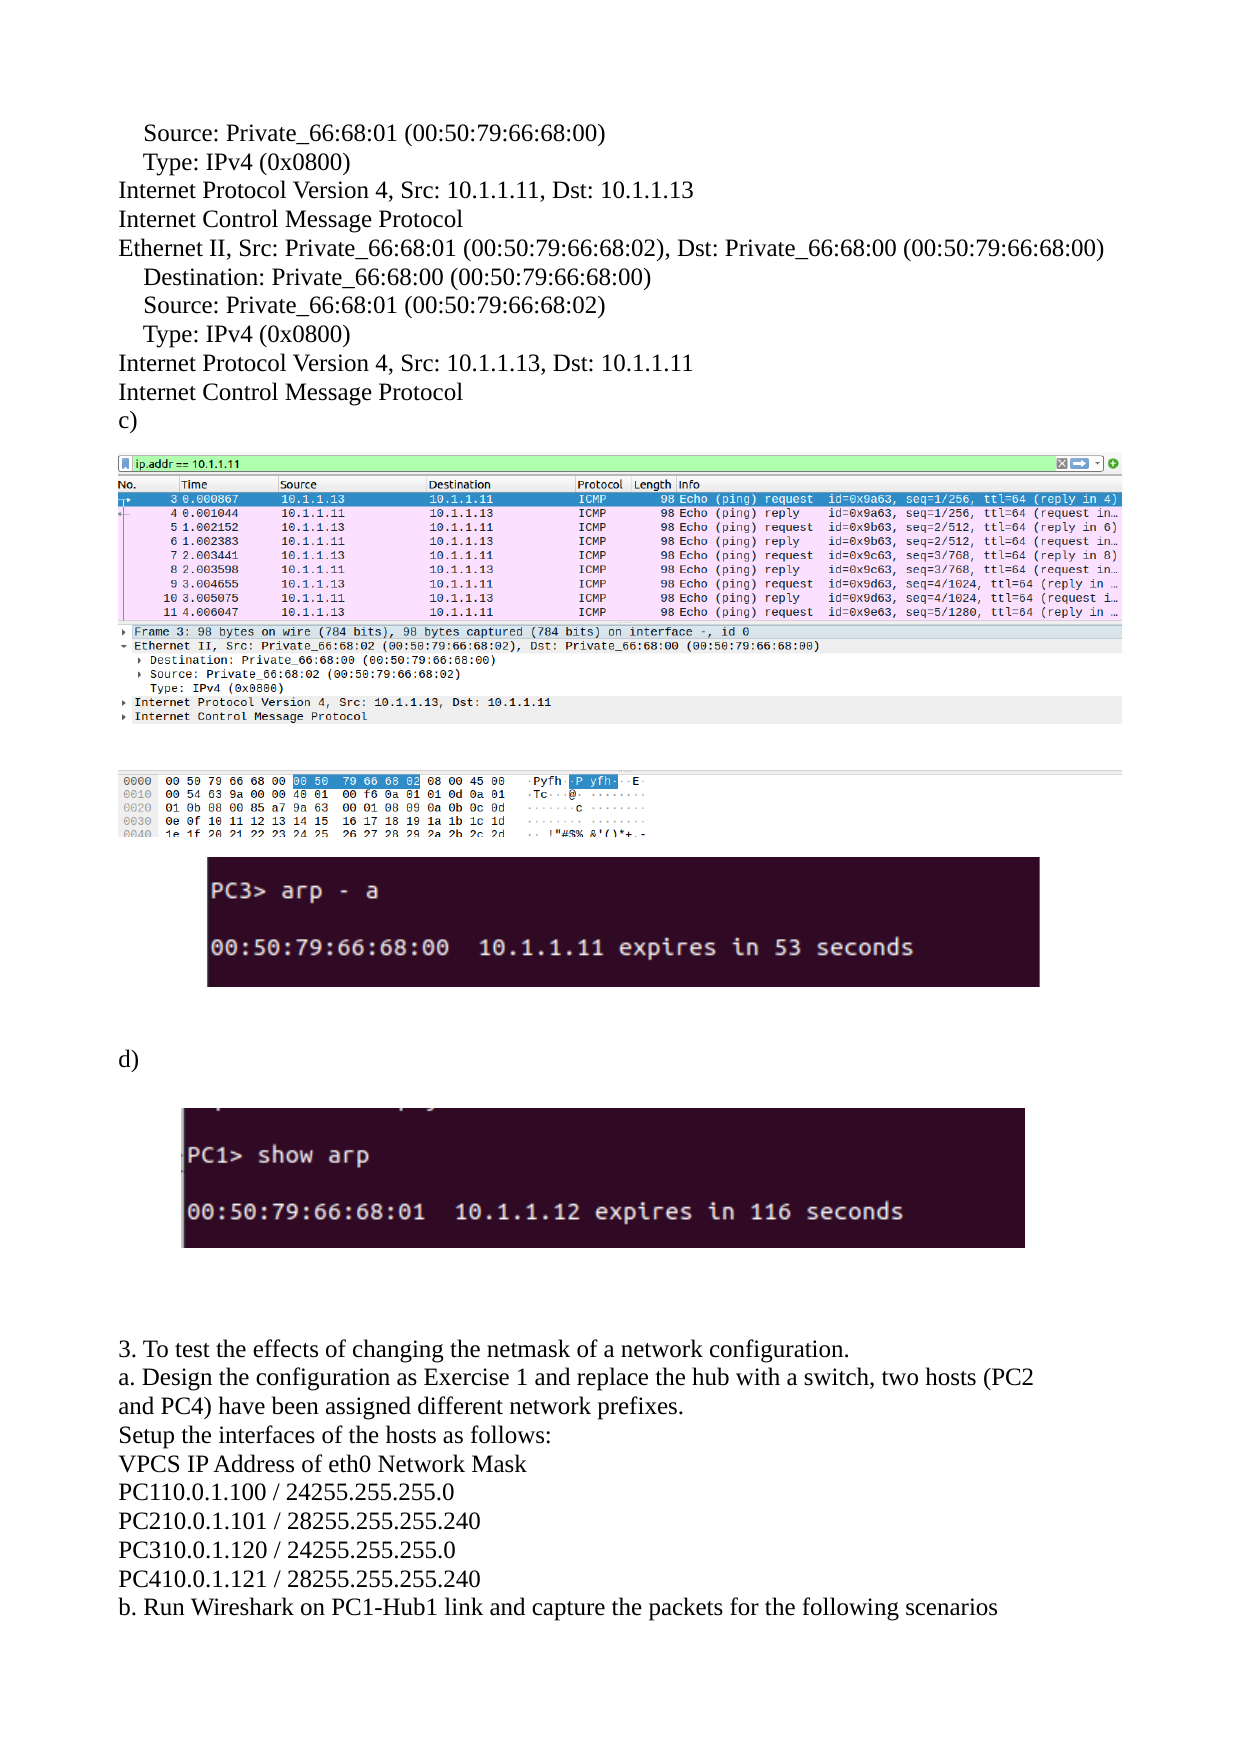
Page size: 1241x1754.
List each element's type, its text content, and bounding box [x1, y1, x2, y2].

text Destination: Private_66:68:00 (00:50:79:66:68:00) [118, 262, 1122, 291]
text Source: Private_66:68:01 (00:50:79:66:68:02) [118, 291, 1122, 319]
text a. Design the configuration as Exercise 1 and replace the hub with a switch, two hosts (PC2 [118, 1362, 1122, 1391]
text and PC4) have been assigned different network prefixes. [118, 1391, 1122, 1420]
picture [181, 1108, 1025, 1248]
text Source: Private_66:68:01 (00:50:79:66:68:00) [118, 118, 1122, 147]
text PC210.0.1.101 / 28255.255.255.240 [118, 1506, 1122, 1535]
text b. Run Wireshark on PC1-Hub1 link and capture the packets for the following scenarios [118, 1592, 1122, 1621]
text PC410.0.1.121 / 28255.255.255.240 [118, 1564, 1122, 1592]
text Internet Protocol Version 4, Src: 10.1.1.11, Dst: 10.1.1.13 [118, 176, 1122, 204]
text Ethernet II, Src: Private_66:68:01 (00:50:79:66:68:02), Dst: Private_66:68:00 (00:50:79:66:68:00) [118, 233, 1122, 262]
text Internet Control Message Protocol [118, 377, 1122, 406]
text 3. To test the effects of changing the netmask of a network configuration. [118, 1334, 1122, 1362]
text Type: IPv4 (0x0800) [118, 319, 1122, 348]
text PC110.0.1.100 / 24255.255.255.0 [118, 1477, 1122, 1506]
text VPCS IP Address of eth0 Network Mask [118, 1449, 1122, 1477]
text d) [118, 1044, 1122, 1073]
picture [118, 452, 1123, 837]
text Internet Control Message Protocol [118, 204, 1122, 233]
text c) [118, 406, 1122, 434]
text PC310.0.1.120 / 24255.255.255.0 [118, 1535, 1122, 1564]
text Internet Protocol Version 4, Src: 10.1.1.13, Dst: 10.1.1.11 [118, 348, 1122, 377]
text Setup the interfaces of the hosts as follows: [118, 1420, 1122, 1449]
picture [206, 857, 1040, 987]
text Type: IPv4 (0x0800) [118, 147, 1122, 176]
